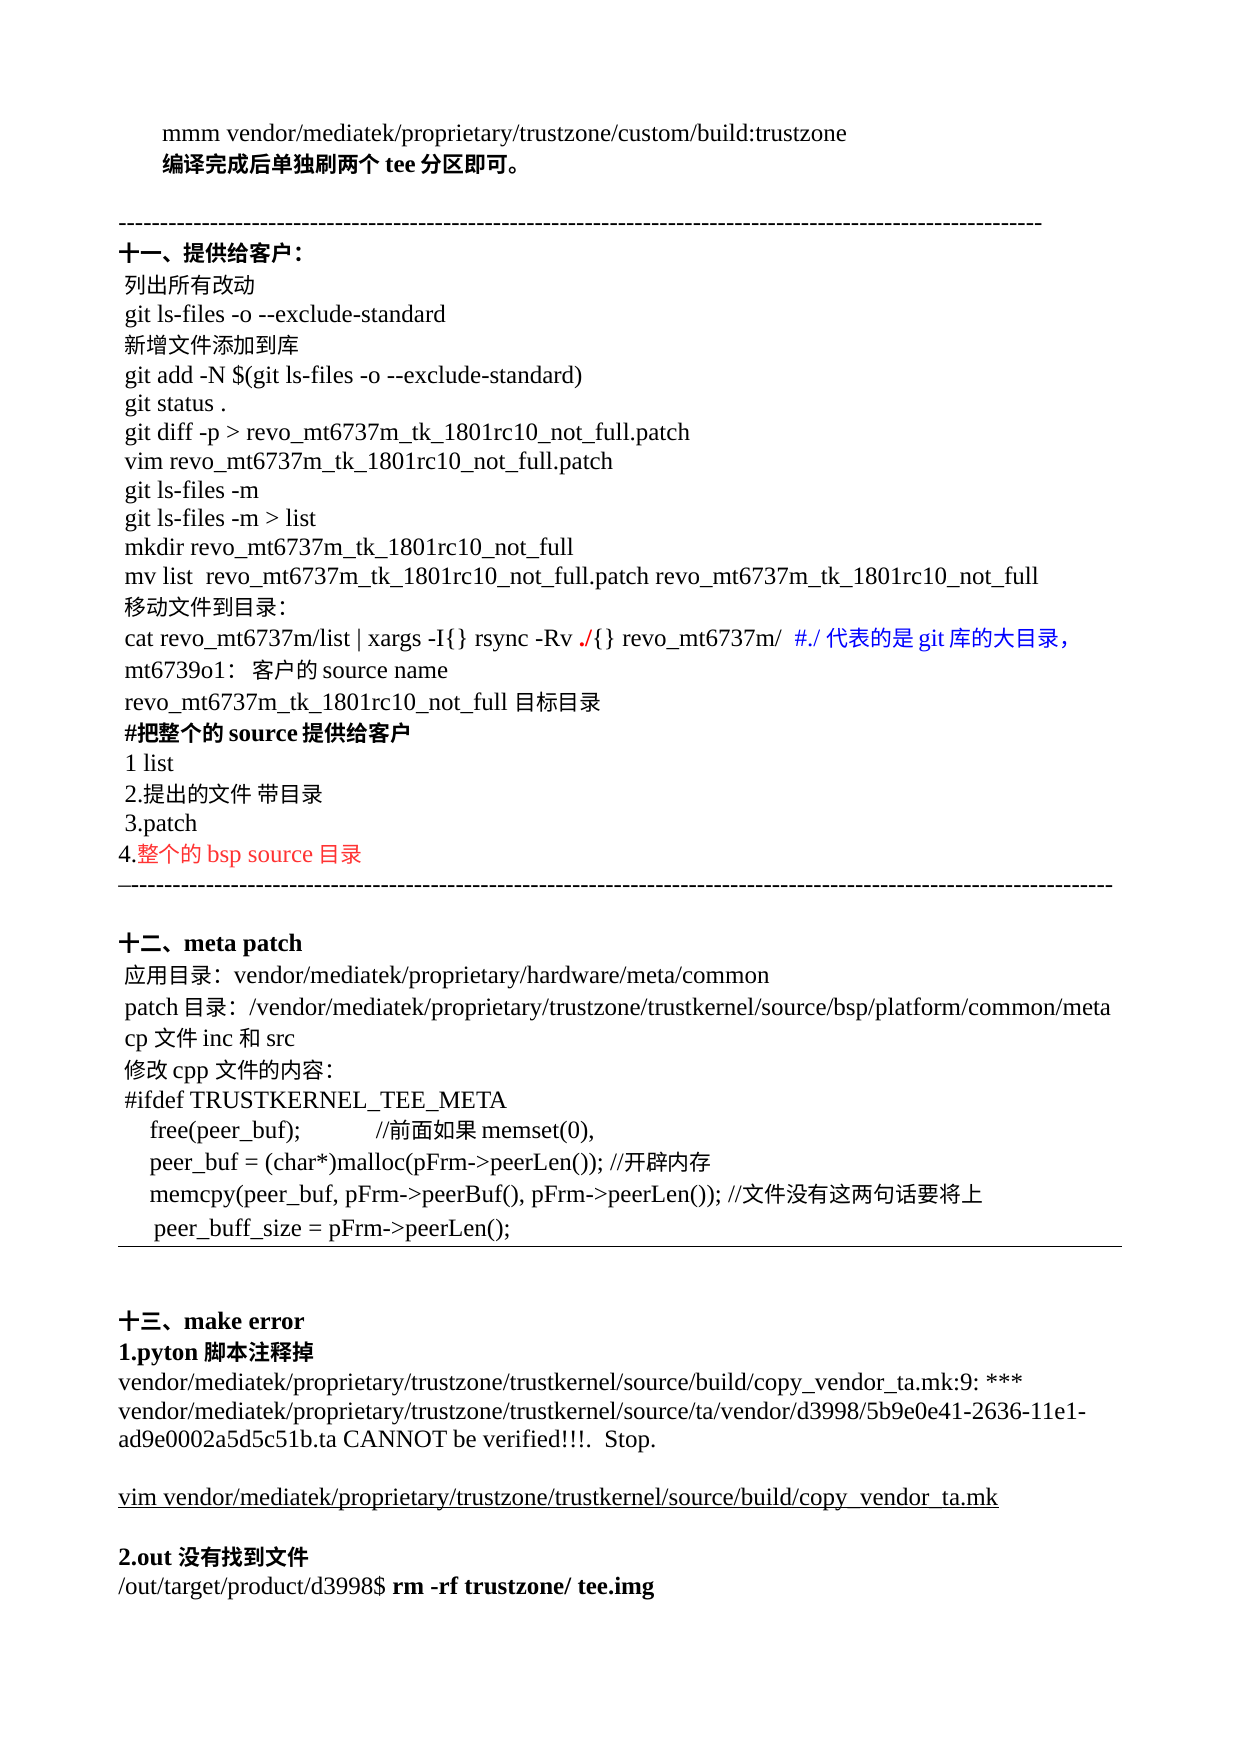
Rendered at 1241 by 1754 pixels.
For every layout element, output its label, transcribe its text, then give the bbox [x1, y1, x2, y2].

text vim vendor/mediatek/proprietary/trustzone/trustkernel/source/build/copy_vendor_ta.mk [118, 1482, 1122, 1511]
text 应用目录：vendor/mediatek/proprietary/hardware/meta/common [118, 958, 1122, 990]
text git ls-files -m > list [118, 503, 1122, 532]
text vim revo_mt6737m_tk_1801rc10_not_full.patch [118, 446, 1122, 475]
text revo_mt6737m_tk_1801rc10_not_full 目标目录 [118, 685, 1122, 716]
text mmm vendor/mediatek/proprietary/trustzone/custom/build:trustzone [118, 118, 1122, 147]
text peer_buf = (char*)malloc(pFrm->peerLen()); //开辟内存 [118, 1145, 1122, 1177]
text cp 文件inc 和 src [118, 1021, 1122, 1053]
text #ifdef TRUSTKERNEL_TEE_META [118, 1085, 1122, 1113]
text #把整个的source提供给客户 [118, 716, 1122, 748]
text 十二、meta patch [118, 926, 1122, 958]
text --------------------------------------------------------------------------------------------------------------- [118, 207, 1122, 236]
text mkdir revo_mt6737m_tk_1801rc10_not_full [118, 532, 1122, 561]
text –---------------------------------------------------------------------------------------------------------------------- [118, 869, 1122, 898]
text memcpy(peer_buf, pFrm->peerBuf(), pFrm->peerLen()); //文件没有这两句话要将上 [118, 1177, 1122, 1208]
text /out/target/product/d3998$ rm -rf trustzone/ tee.img [118, 1571, 1122, 1600]
text free(peer_buf); //前面如果memset(0), [118, 1113, 1122, 1145]
text 2.提出的文件 带目录 [118, 777, 1122, 808]
text 十三、make error [118, 1304, 1122, 1335]
text peer_buff_size = pFrm->peerLen(); [118, 1208, 1122, 1246]
text 新增文件添加到库 [118, 328, 1122, 360]
text 列出所有改动 [118, 268, 1122, 299]
text 4.整个的bsp source目录 [118, 837, 1122, 869]
text 移动文件到目录： [118, 590, 1122, 621]
text 修改cpp 文件的内容： [118, 1053, 1122, 1085]
text patch目录：/vendor/mediatek/proprietary/trustzone/trustkernel/source/bsp/platform/common/meta [118, 990, 1122, 1021]
text 编译完成后单独刷两个tee分区即可。 [118, 147, 1122, 178]
text 2.out 没有找到文件 [118, 1539, 1122, 1571]
text 十一、提供给客户： [118, 236, 1122, 268]
text git add -N $(git ls-files -o --exclude-standard) [118, 360, 1122, 388]
text cat revo_mt6737m/list | xargs -I{} rsync -Rv ./{} revo_mt6737m/ #./ 代表的是git库的大目录， [118, 621, 1122, 653]
text git ls-files -o --exclude-standard [118, 299, 1122, 328]
text git status . [118, 388, 1122, 417]
text mt6739o1： 客户的source name [118, 653, 1122, 685]
text mv list revo_mt6737m_tk_1801rc10_not_full.patch revo_mt6737m_tk_1801rc10_not_full [118, 561, 1122, 590]
text git ls-files -m [118, 475, 1122, 503]
text 3.patch [118, 808, 1122, 837]
text 1.pyton 脚本注释掉 [118, 1335, 1122, 1367]
text vendor/mediatek/proprietary/trustzone/trustkernel/source/build/copy_vendor_ta.mk:9: *** vendor/mediatek/proprietary/trustzone/trustkernel/source/ta/vendor/d3998/5b9e0e41-2636-11e1-ad9e0002a5d5c51b.ta CANNOT be verified!!!. Stop. [118, 1367, 1122, 1453]
text git diff -p > revo_mt6737m_tk_1801rc10_not_full.patch [118, 417, 1122, 446]
text 1 list [118, 748, 1122, 777]
